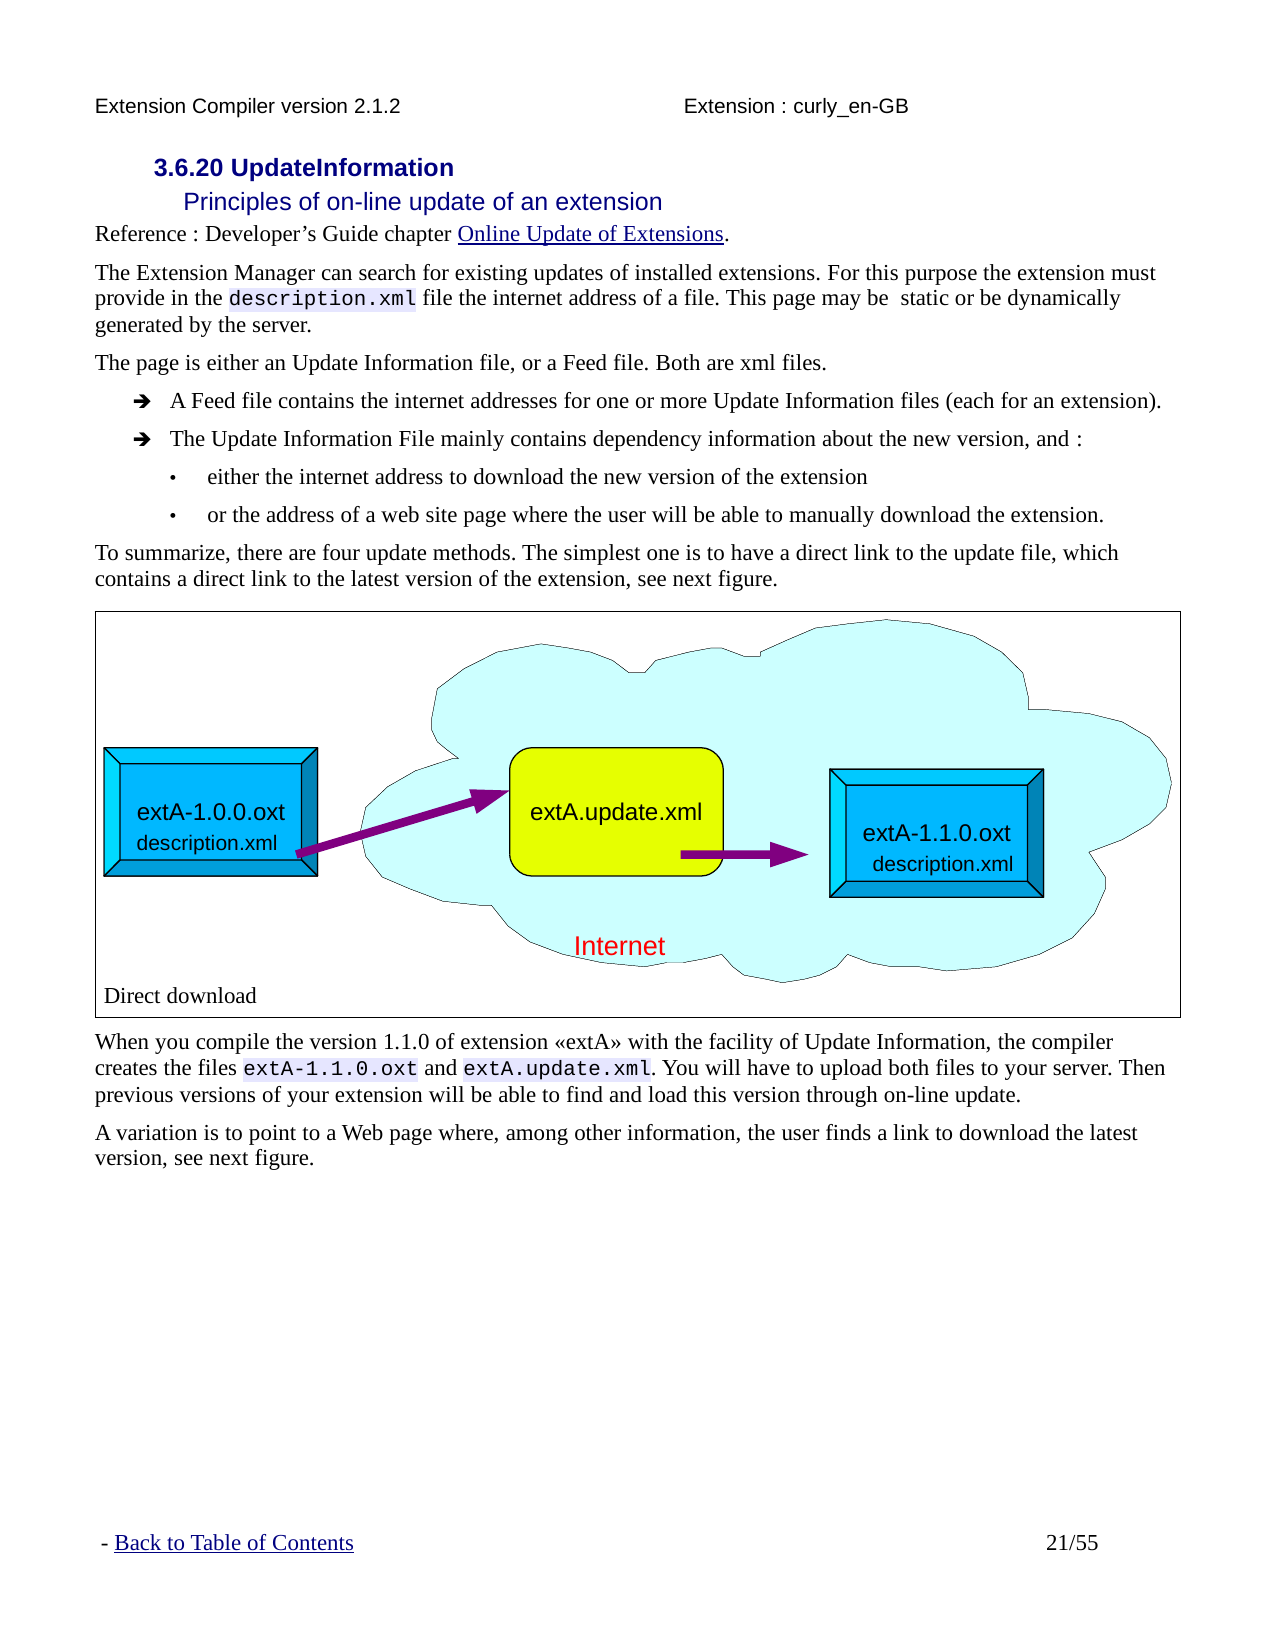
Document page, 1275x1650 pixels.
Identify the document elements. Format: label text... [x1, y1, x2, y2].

text Reference : Developer’s Guide chapter Online Update of Extensions. [94, 221, 1181, 247]
subtitle UpdateInformation [153, 153, 1181, 181]
text To summarize, there are four update methods. The simplest one is to have a direct link to the update file, which contains a direct link to the latest version of the extension, see next figure. [94, 540, 1181, 591]
list or the address of a web site page where the user will be able to manually download the extension. [169, 502, 1181, 527]
list either the internet address to download the new version of the extension [169, 464, 1181, 489]
text Direct download [902, 620, 1172, 780]
text When you compile the version 1.1.0 of extension «extA» with the facility of Update Information, the compiler creates the files extA-1.1.0.oxt and extA.update.xml. You will have to upload both files to your server. Then previous versions of your extension will be able to find and load this version through on-line update. [94, 612, 1181, 1107]
text The page is either an Update Information file, or a Feed file. Both are xml files. [94, 350, 1181, 375]
list The Update Information File mainly contains dependency information about the new version, and : [132, 426, 1181, 451]
list A Feed file contains the internet addresses for one or more Update Information files (each for an extension). [132, 388, 1181, 413]
subtitle Principles of on-line update of an extension [183, 187, 1181, 215]
text The Extension Manager can search for existing updates of installed extensions. For this purpose the extension must provide in the description.xml file the internet address of a file. This page may be static or be dynamically generated by the server. [94, 259, 1181, 337]
text [94, 603, 1181, 611]
text A variation is to point to a Web page where, among other information, the user finds a link to download the latest version, see next figure. [94, 1119, 1181, 1171]
text Direct download [103, 620, 873, 842]
text Direct download [103, 787, 1172, 1008]
